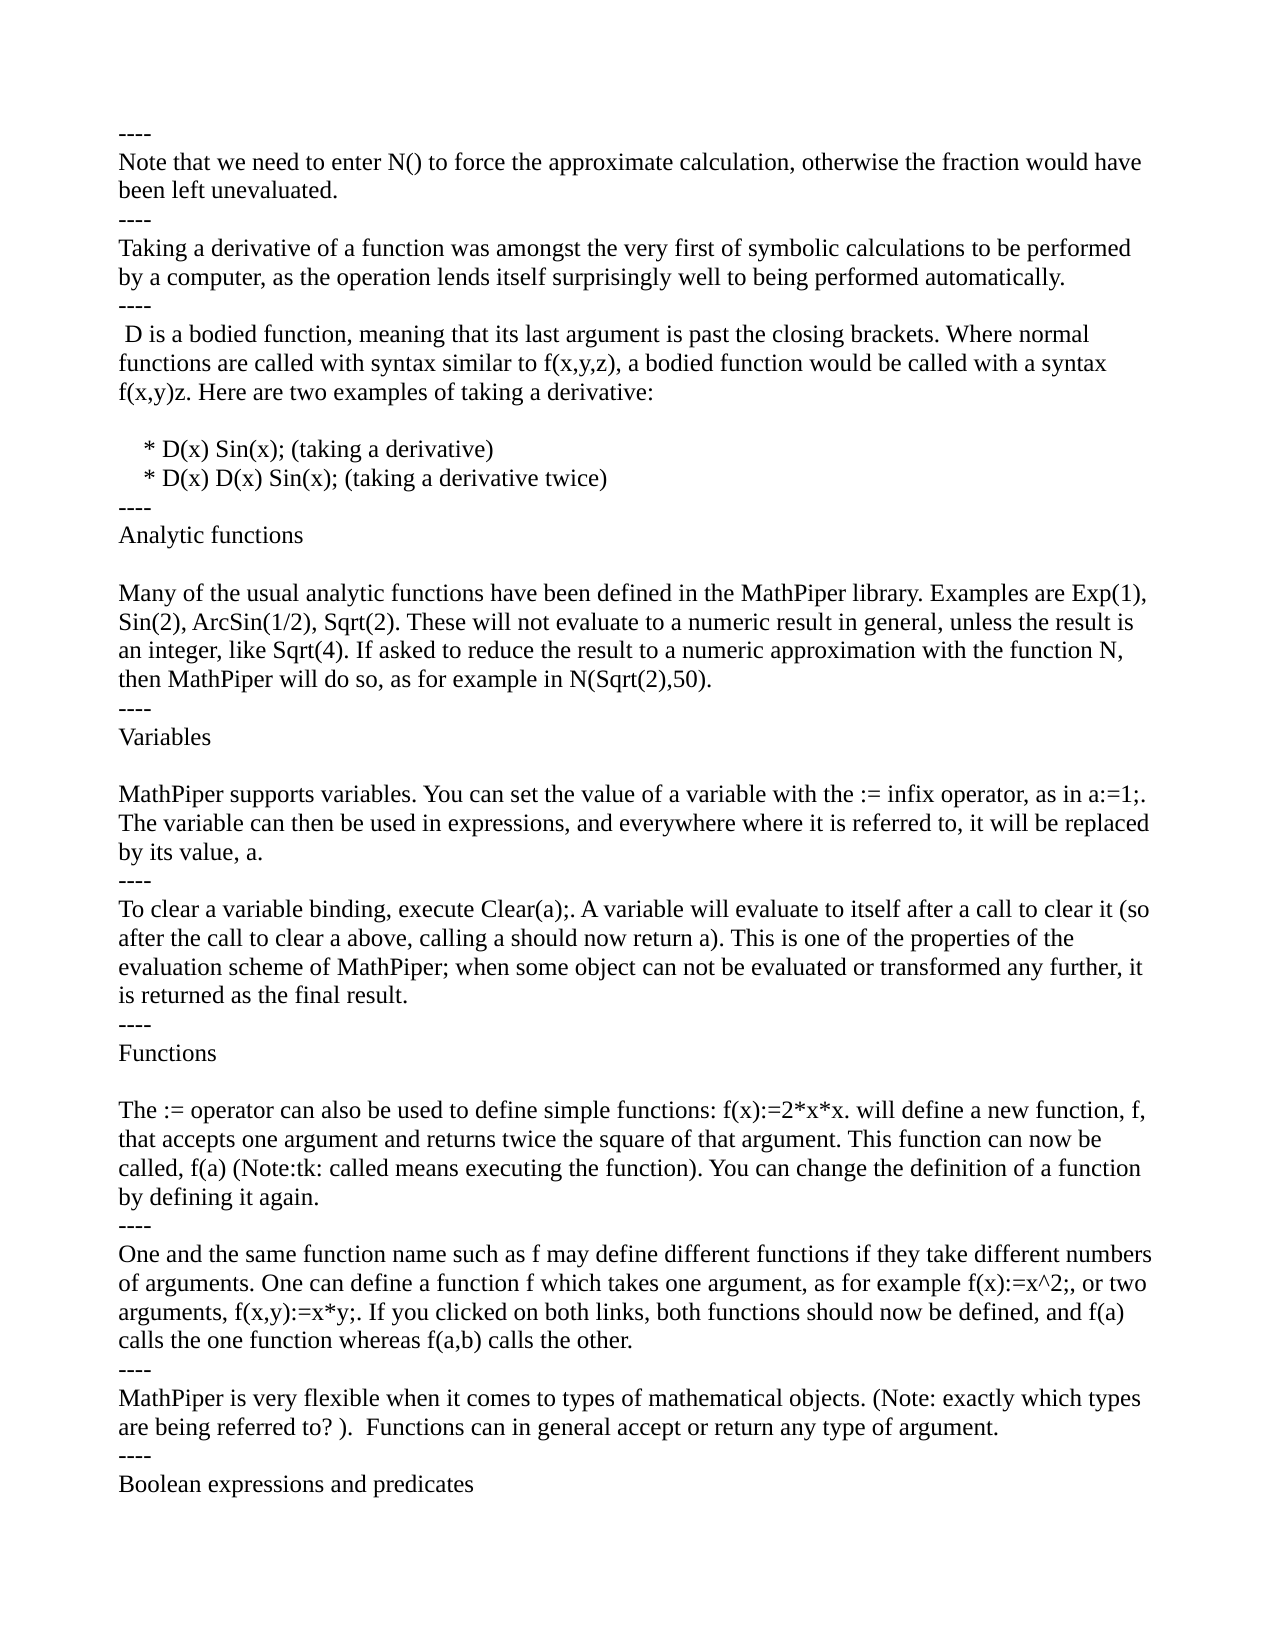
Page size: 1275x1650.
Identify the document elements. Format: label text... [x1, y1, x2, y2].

text Analytic functions [118, 521, 1157, 549]
text Taking a derivative of a function was amongst the very first of symbolic calculations to be performed by a computer, as the operation lends itself surprisingly well to being performed automatically. [118, 233, 1157, 291]
text ---- [118, 291, 1157, 319]
text ---- [118, 492, 1157, 521]
text Variables [118, 722, 1157, 751]
text To clear a variable binding, execute Clear(a);. A variable will evaluate to itself after a call to clear it (so after the call to clear a above, calling a should now return a). This is one of the properties of the evaluation scheme of MathPiper; when some object can not be evaluated or transformed any further, it is returned as the final result. [118, 894, 1157, 1009]
text * D(x) Sin(x); (taking a derivative) [118, 434, 1157, 463]
text ---- [118, 1009, 1157, 1038]
text The := operator can also be used to define simple functions: f(x):=2*x*x. will define a new function, f, that accepts one argument and returns twice the square of that argument. This function can now be called, f(a) (Note:tk: called means executing the function). You can change the definition of a function by defining it again. [118, 1096, 1157, 1211]
text Many of the usual analytic functions have been defined in the MathPiper library. Examples are Exp(1), Sin(2), ArcSin(1/2), Sqrt(2). These will not evaluate to a numeric result in general, unless the result is an integer, like Sqrt(4). If asked to reduce the result to a numeric approximation with the function N, then MathPiper will do so, as for example in N(Sqrt(2),50). [118, 578, 1157, 693]
text ---- [118, 1441, 1157, 1469]
text ---- [118, 693, 1157, 722]
text ---- [118, 1354, 1157, 1383]
text Note that we need to enter N() to force the approximate calculation, otherwise the fraction would have been left unevaluated. [118, 147, 1157, 204]
text MathPiper supports variables. You can set the value of a variable with the := infix operator, as in a:=1;. The variable can then be used in expressions, and everywhere where it is referred to, it will be replaced by its value, a. [118, 779, 1157, 866]
text * D(x) D(x) Sin(x); (taking a derivative twice) [118, 463, 1157, 492]
text D is a bodied function, meaning that its last argument is past the closing brackets. Where normal functions are called with syntax similar to f(x,y,z), a bodied function would be called with a syntax f(x,y)z. Here are two examples of taking a derivative: [118, 319, 1157, 406]
text Boolean expressions and predicates [118, 1469, 1157, 1498]
text ---- [118, 118, 1157, 147]
text MathPiper is very flexible when it comes to types of mathematical objects. (Note: exactly which types are being referred to? ). Functions can in general accept or return any type of argument. [118, 1383, 1157, 1441]
text ---- [118, 204, 1157, 233]
text ---- [118, 1211, 1157, 1239]
text One and the same function name such as f may define different functions if they take different numbers of arguments. One can define a function f which takes one argument, as for example f(x):=x^2;, or two arguments, f(x,y):=x*y;. If you clicked on both links, both functions should now be defined, and f(a) calls the one function whereas f(a,b) calls the other. [118, 1239, 1157, 1354]
text Functions [118, 1038, 1157, 1067]
text ---- [118, 866, 1157, 894]
